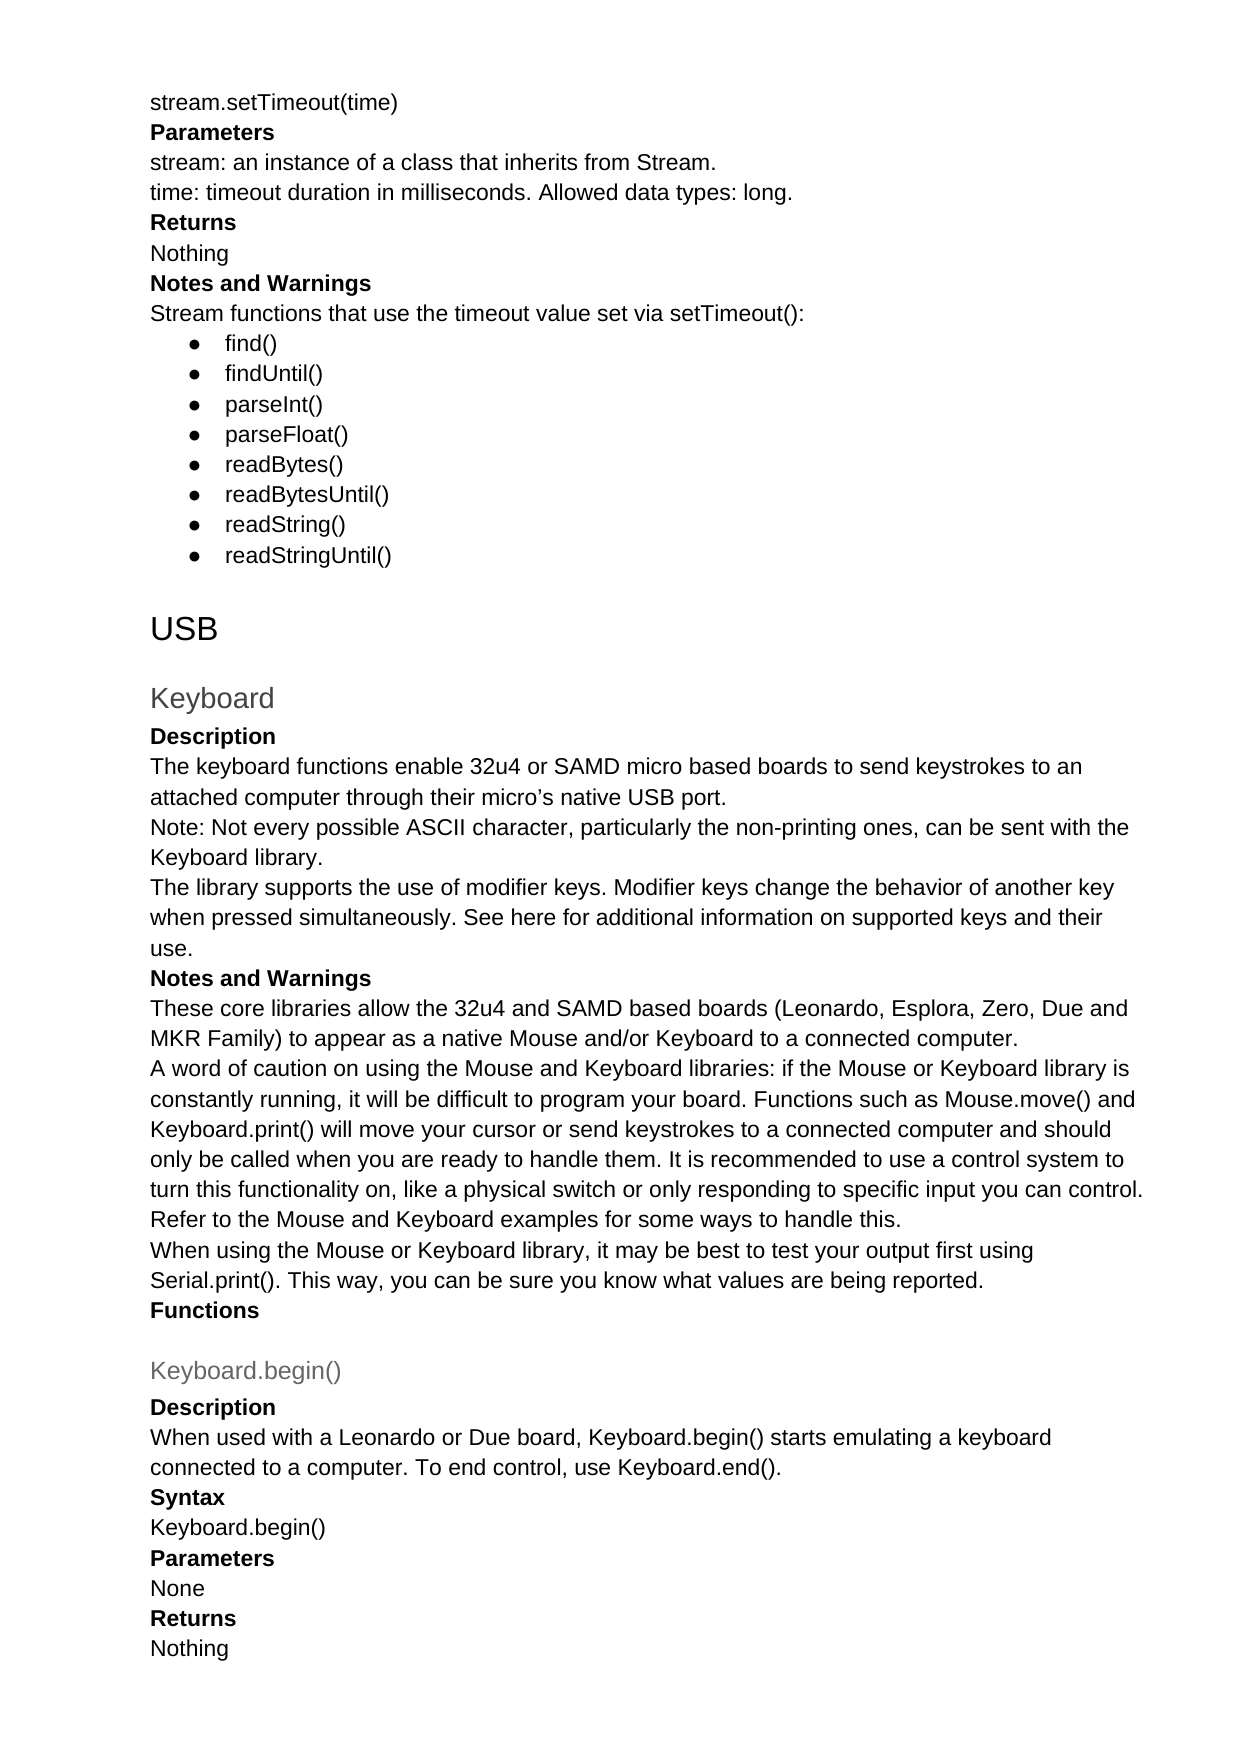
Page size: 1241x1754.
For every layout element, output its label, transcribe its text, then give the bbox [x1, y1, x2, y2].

text Stream functions that use the timeout value set via setTimeout(): [150, 300, 1152, 326]
subtitle Keyboard.begin() [150, 1356, 1152, 1385]
text Notes and Warnings [150, 965, 1152, 991]
list parseInt() [187, 391, 1152, 417]
text Parameters [150, 119, 1152, 145]
list readBytesUntil() [187, 481, 1152, 508]
list readString() [187, 511, 1152, 538]
text A word of caution on using the Mouse and Keyboard libraries: if the Mouse or Keyboard library is constantly running, it will be difficult to program your board. Functions such as Mouse.move() and Keyboard.print() will move your cursor or send keystrokes to a connected computer and should only be called when you are ready to handle them. It is recommended to use a control system to turn this functionality on, like a physical switch or only responding to specific input you can control. Refer to the Mouse and Keyboard examples for some ways to handle this. [150, 1055, 1152, 1233]
list find() [187, 330, 1152, 357]
text These core libraries allow the 32u4 and SAMD based boards (Leonardo, Esplora, Zero, Due and MKR Family) to appear as a native Mouse and/or Keyboard to a connected computer. [150, 995, 1152, 1051]
text Syntax [150, 1484, 1152, 1510]
text The library supports the use of modifier keys. Modifier keys change the behavior of another key when pressed simultaneously. See here for additional information on supported keys and their use. [150, 874, 1152, 961]
text Description [150, 723, 1152, 749]
text None [150, 1575, 1152, 1601]
text time: timeout duration in milliseconds. Allowed data types: long. [150, 179, 1152, 206]
text Functions [150, 1297, 1152, 1323]
subtitle USB [150, 609, 1152, 648]
list readBytes() [187, 451, 1152, 477]
text Note: Not every possible ASCII character, particularly the non-printing ones, can be sent with the Keyboard library. [150, 814, 1152, 870]
text Keyboard.begin() [150, 1514, 1152, 1541]
text When used with a Leonardo or Due board, Keyboard.begin() starts emulating a keyboard connected to a computer. To end control, use Keyboard.end(). [150, 1424, 1152, 1480]
list readStringUntil() [187, 542, 1152, 568]
text Returns [150, 209, 1152, 236]
list findUntil() [187, 360, 1152, 387]
text Nothing [150, 1635, 1152, 1661]
text Nothing [150, 239, 1152, 266]
text stream.setTimeout(time) [150, 88, 1152, 115]
list parseFloat() [187, 421, 1152, 447]
text Parameters [150, 1544, 1152, 1571]
text When using the Mouse or Keyboard library, it may be best to test your output first using Serial.print(). This way, you can be sure you know what values are being reported. [150, 1237, 1152, 1293]
text Description [150, 1393, 1152, 1420]
text The keyboard functions enable 32u4 or SAMD micro based boards to send keystrokes to an attached computer through their micro’s native USB port. [150, 753, 1152, 810]
text stream: an instance of a class that inherits from Stream. [150, 149, 1152, 175]
subtitle Keyboard [150, 681, 1152, 715]
text Returns [150, 1605, 1152, 1631]
text Notes and Warnings [150, 270, 1152, 296]
